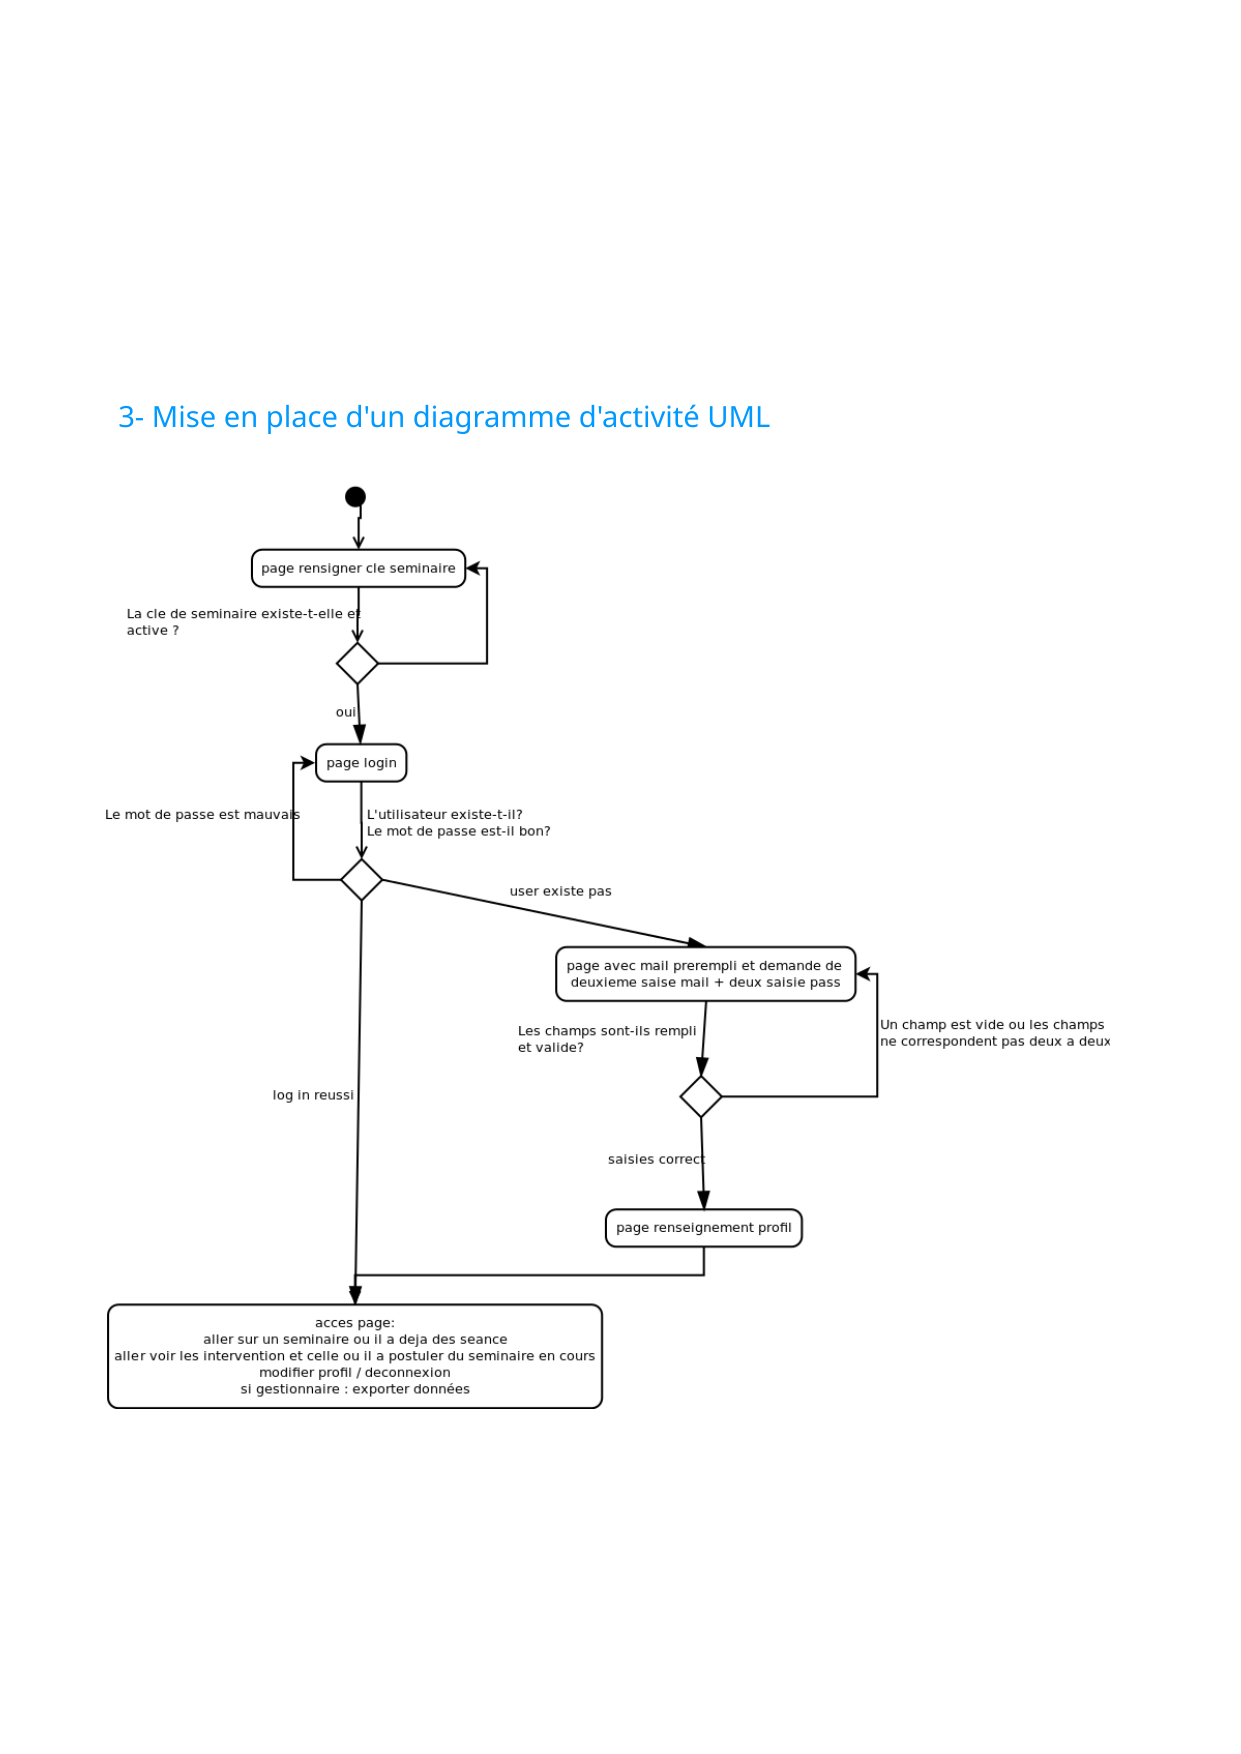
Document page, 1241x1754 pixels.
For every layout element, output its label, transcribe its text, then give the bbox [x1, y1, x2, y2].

picture [105, 465, 1110, 1409]
text 3- Mise en place d'un diagramme d'activité UML [118, 396, 1122, 436]
